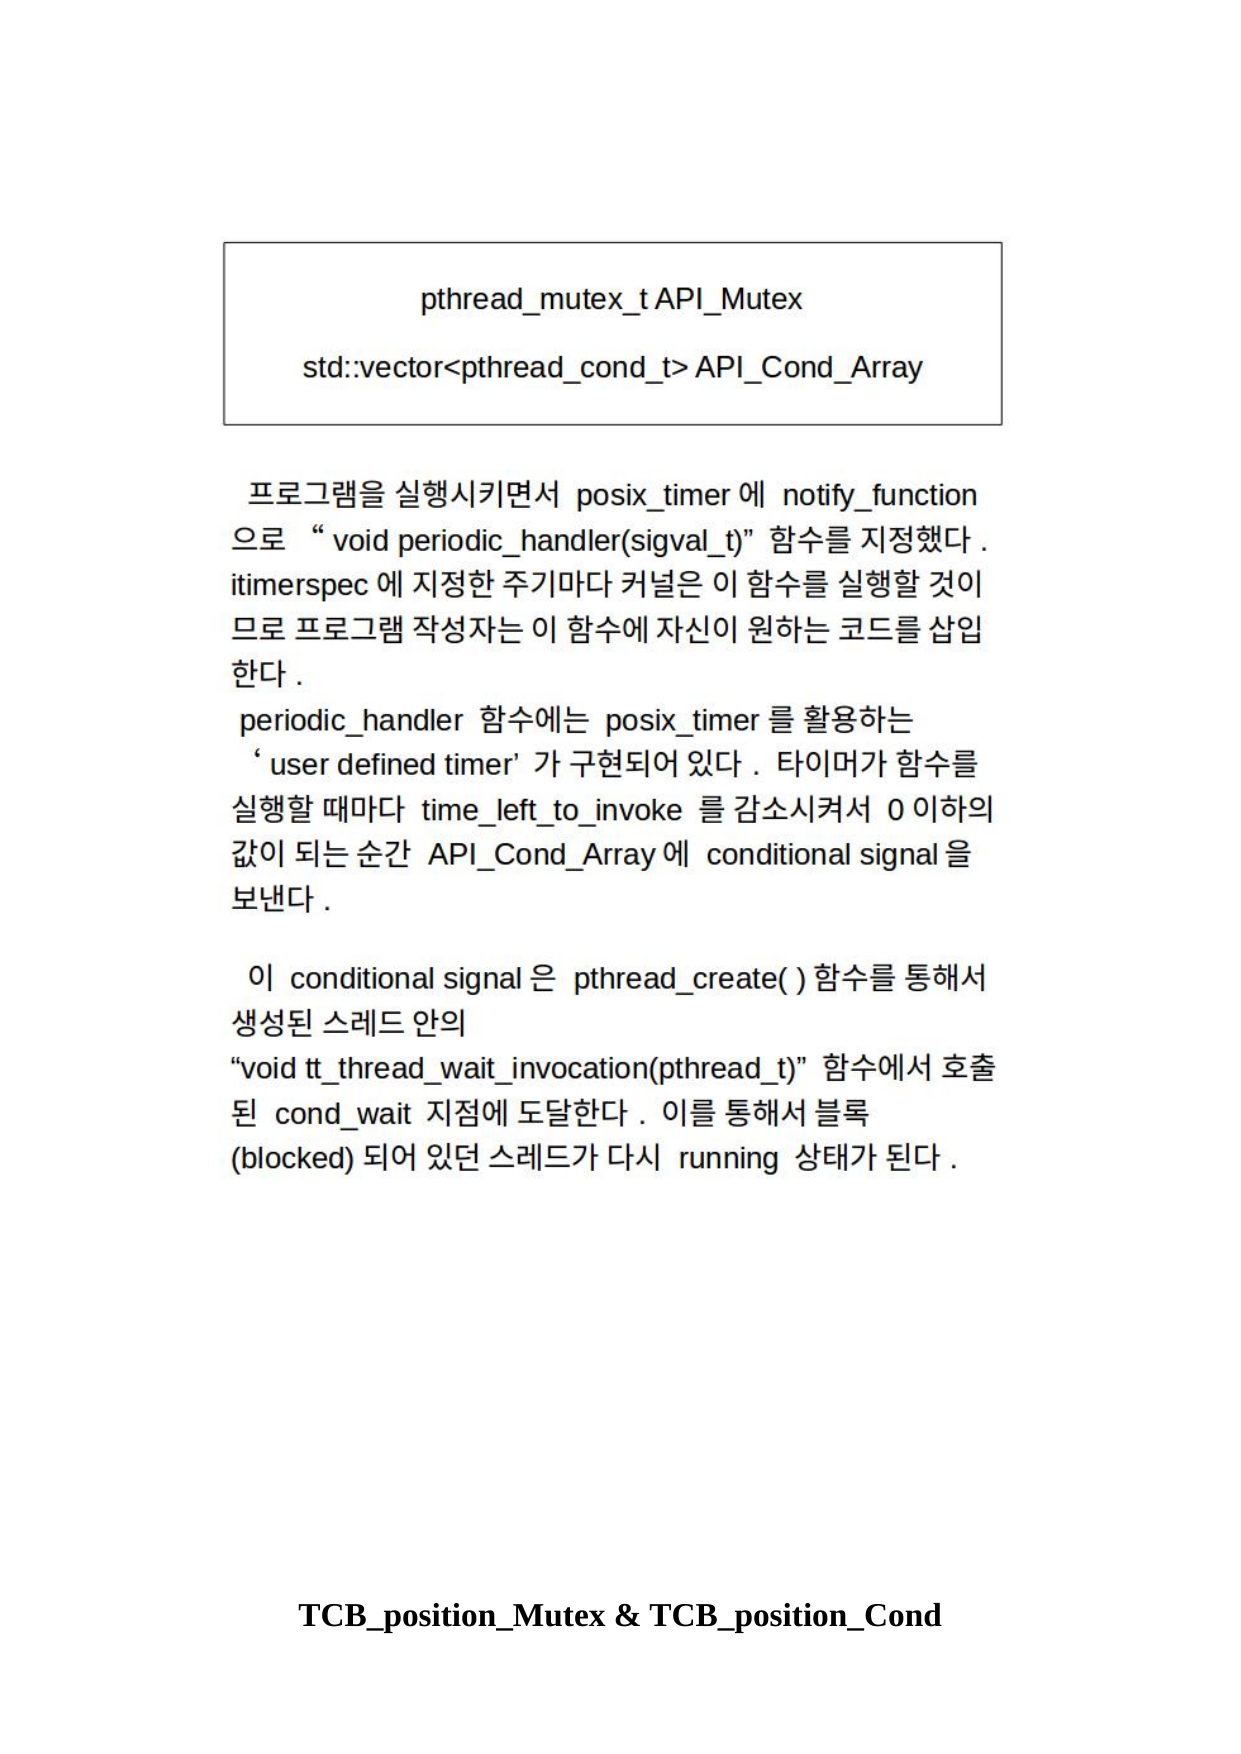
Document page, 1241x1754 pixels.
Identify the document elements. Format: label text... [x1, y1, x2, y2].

picture [118, 146, 1123, 1567]
text TCB_position_Mutex & TCB_position_Cond [118, 1596, 1122, 1634]
